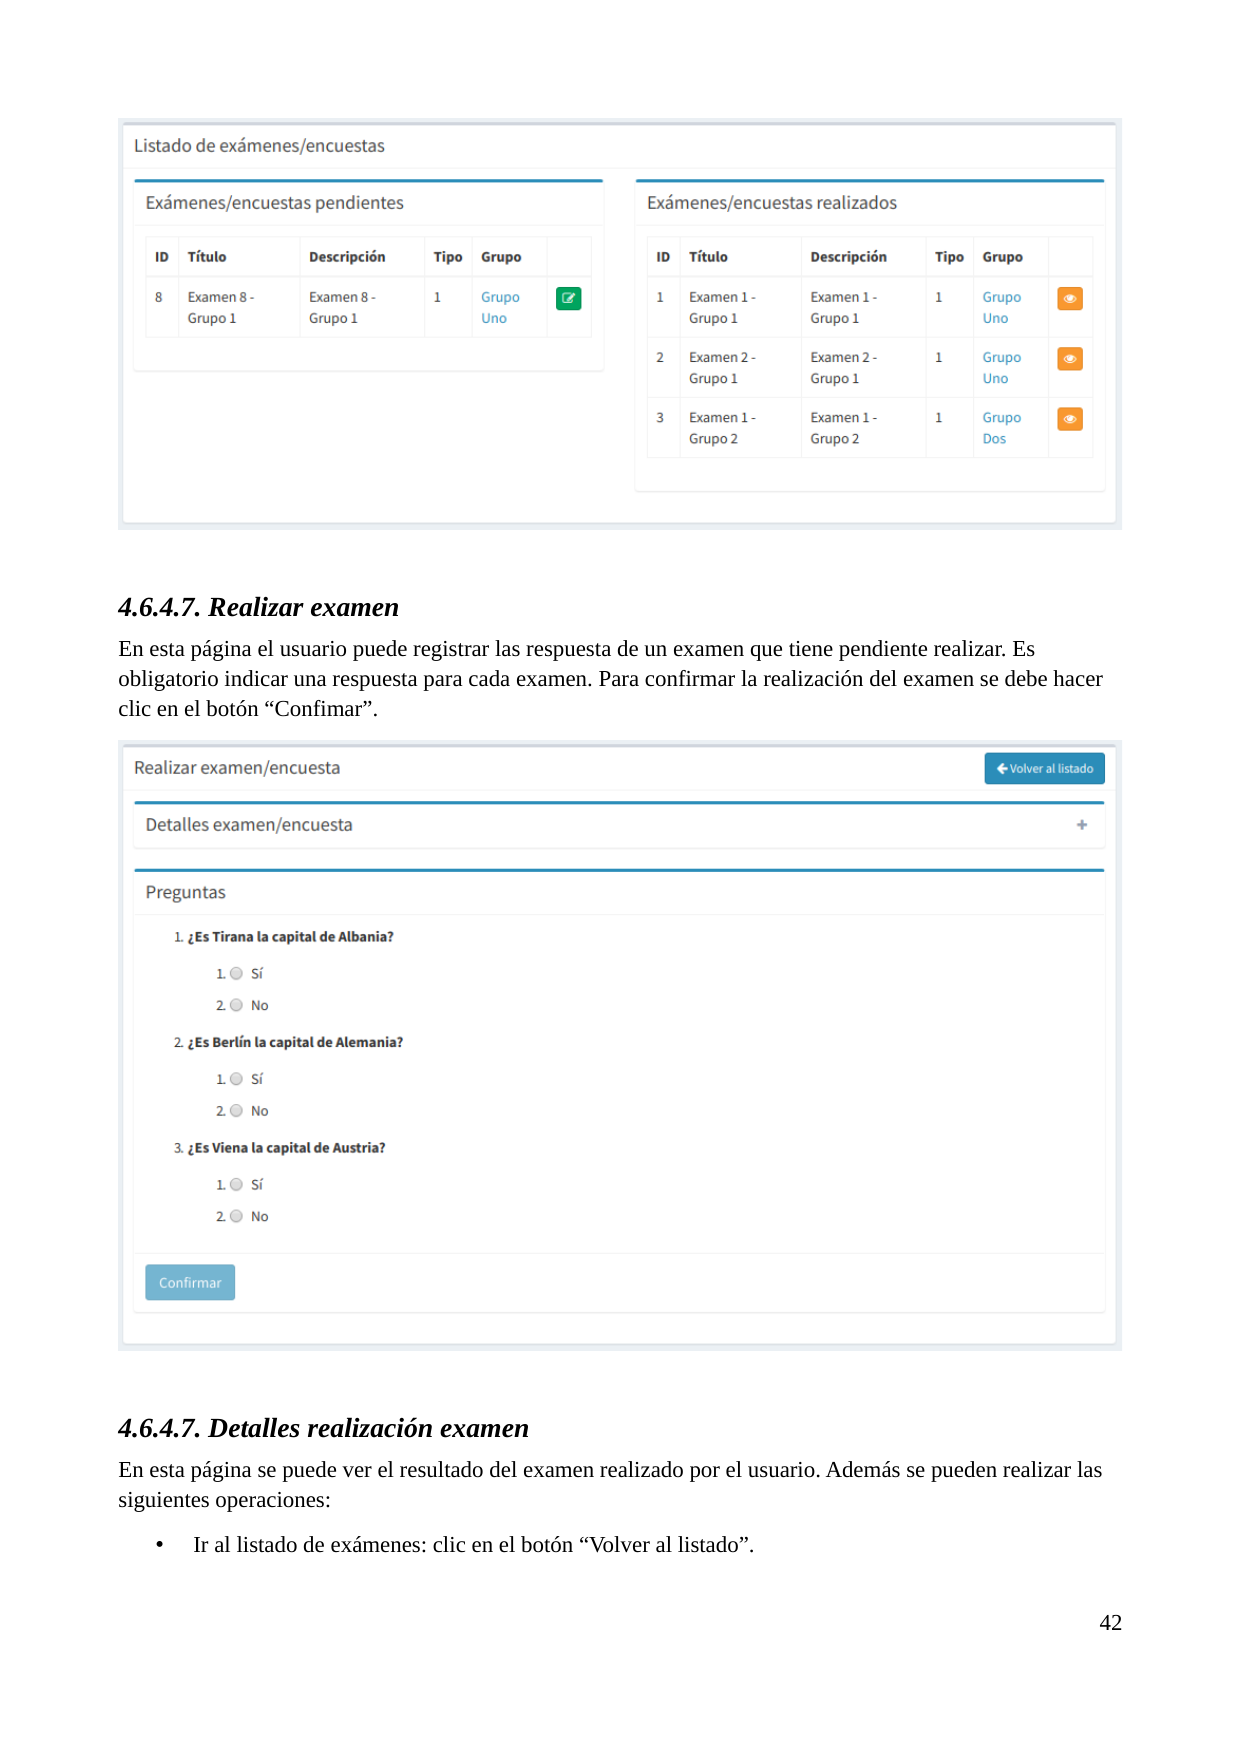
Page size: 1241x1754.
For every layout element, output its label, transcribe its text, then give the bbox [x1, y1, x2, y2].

subtitle 4.6.4.7. Realizar examen [118, 591, 1122, 622]
text En esta página el usuario puede registrar las respuesta de un examen que tiene pendiente realizar. Es obligatorio indicar una respuesta para cada examen. Para confirmar la realización del examen se debe hacer clic en el botón “Confimar”. [118, 635, 1122, 722]
picture [118, 740, 1123, 1351]
subtitle 4.6.4.7. Detalles realización examen [118, 1412, 1122, 1444]
list Ir al listado de exámenes: clic en el botón “Volver al listado”. [156, 1531, 1122, 1557]
picture [118, 118, 1123, 530]
text En esta página se puede ver el resultado del examen realizado por el usuario. Además se pueden realizar las siguientes operaciones: [118, 1456, 1122, 1513]
